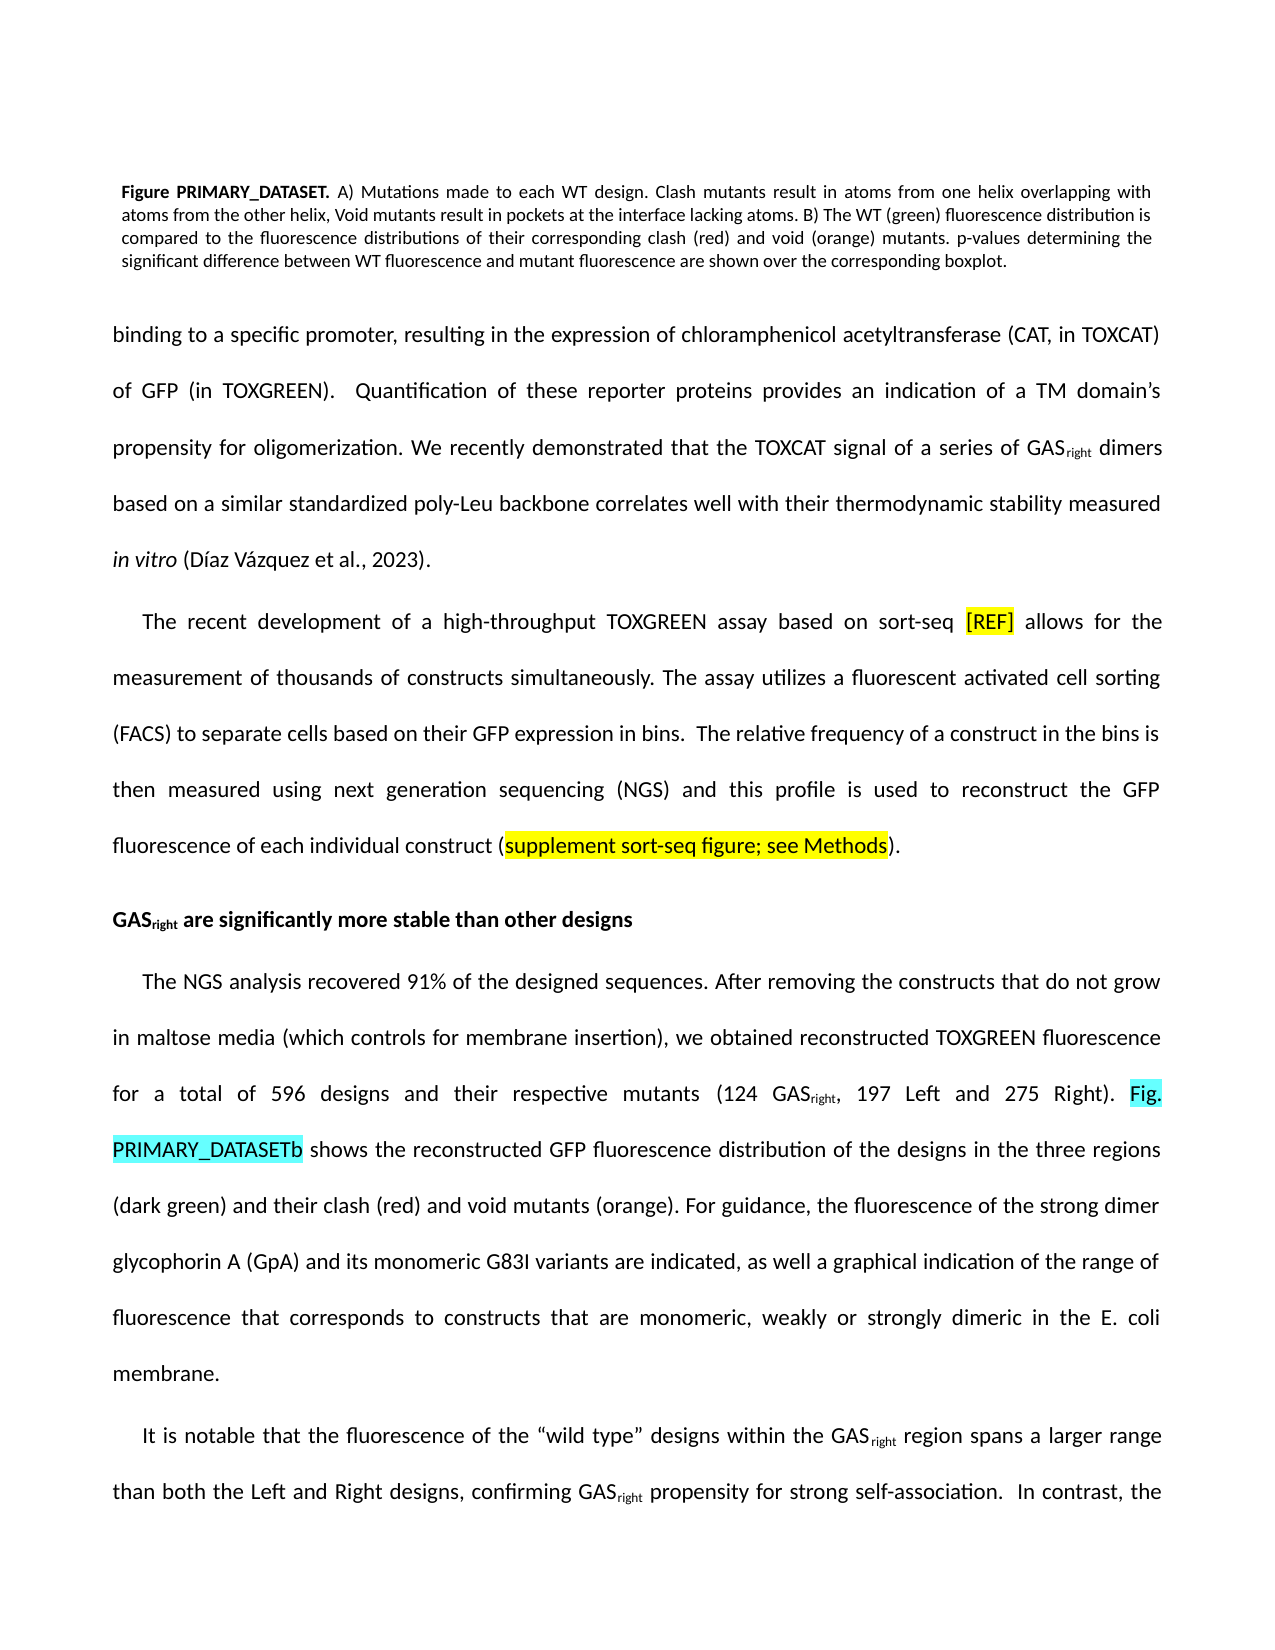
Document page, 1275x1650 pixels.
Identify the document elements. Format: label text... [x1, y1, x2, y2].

text Figure PRIMARY_DATASET. A) Mutations made to each WT design. Clash mutants result in atoms from one helix overlapping with atoms from the other helix, Void mutants result in pockets at the interface lacking atoms. B) The WT (green) fluorescence distribution is compared to the fluorescence distributions of their corresponding clash (red) and void (orange) mutants. p-values determining the significant difference between WT fluorescence and mutant fluorescence are shown over the corresponding boxplot. [121, 180, 1154, 272]
subtitle GASright are significantly more stable than other designs [112, 905, 1162, 933]
text The NGS analysis recovered 91% of the designed sequences. After removing the constructs that do not grow in maltose media (which controls for membrane insertion), we obtained reconstructed TOXGREEN fluorescence for a total of 596 designs and their respective mutants (124 GASright, 197 Left and 275 Right). Fig. PRIMARY_DATASETb shows the reconstructed GFP fluorescence distribution of the designs in the three regions (dark green) and their clash (red) and void mutants (orange). For guidance, the fluorescence of the strong dimer glycophorin A (GpA) and its monomeric G83I variants are indicated, as well a graphical indication of the range of fluorescence that corresponds to constructs that are monomeric, weakly or strongly dimeric in the E. coli membrane. [112, 967, 1162, 1387]
text binding to a specific promoter, resulting in the expression of chloramphenicol acetyltransferase (CAT, in TOXCAT) of GFP (in TOXGREEN). Quantification of these reporter proteins provides an indication of a TM domain’s propensity for oligomerization. We recently demonstrated that the TOXCAT signal of a series of GASright dimers based on a similar standardized poly-Leu backbone correlates well with their thermodynamic stability measured in vitro (Díaz Vázquez et al., 2023). [112, 281, 1162, 573]
text It is notable that the fluorescence of the “wild type” designs within the GASright region spans a larger range than both the Left and Right designs, confirming GASright propensity for strong self-association. In contrast, the [112, 1421, 1162, 1506]
text The recent development of a high-throughput TOXGREEN assay based on sort-seq [REF] allows for the measurement of thousands of constructs simultaneously. The assay utilizes a fluorescent activated cell sorting (FACS) to separate cells based on their GFP expression in bins. The relative frequency of a construct in the bins is then measured using next generation sequencing (NGS) and this profile is used to reconstruct the GFP fluorescence of each individual construct (supplement sort-seq figure; see Methods). [112, 607, 1162, 859]
